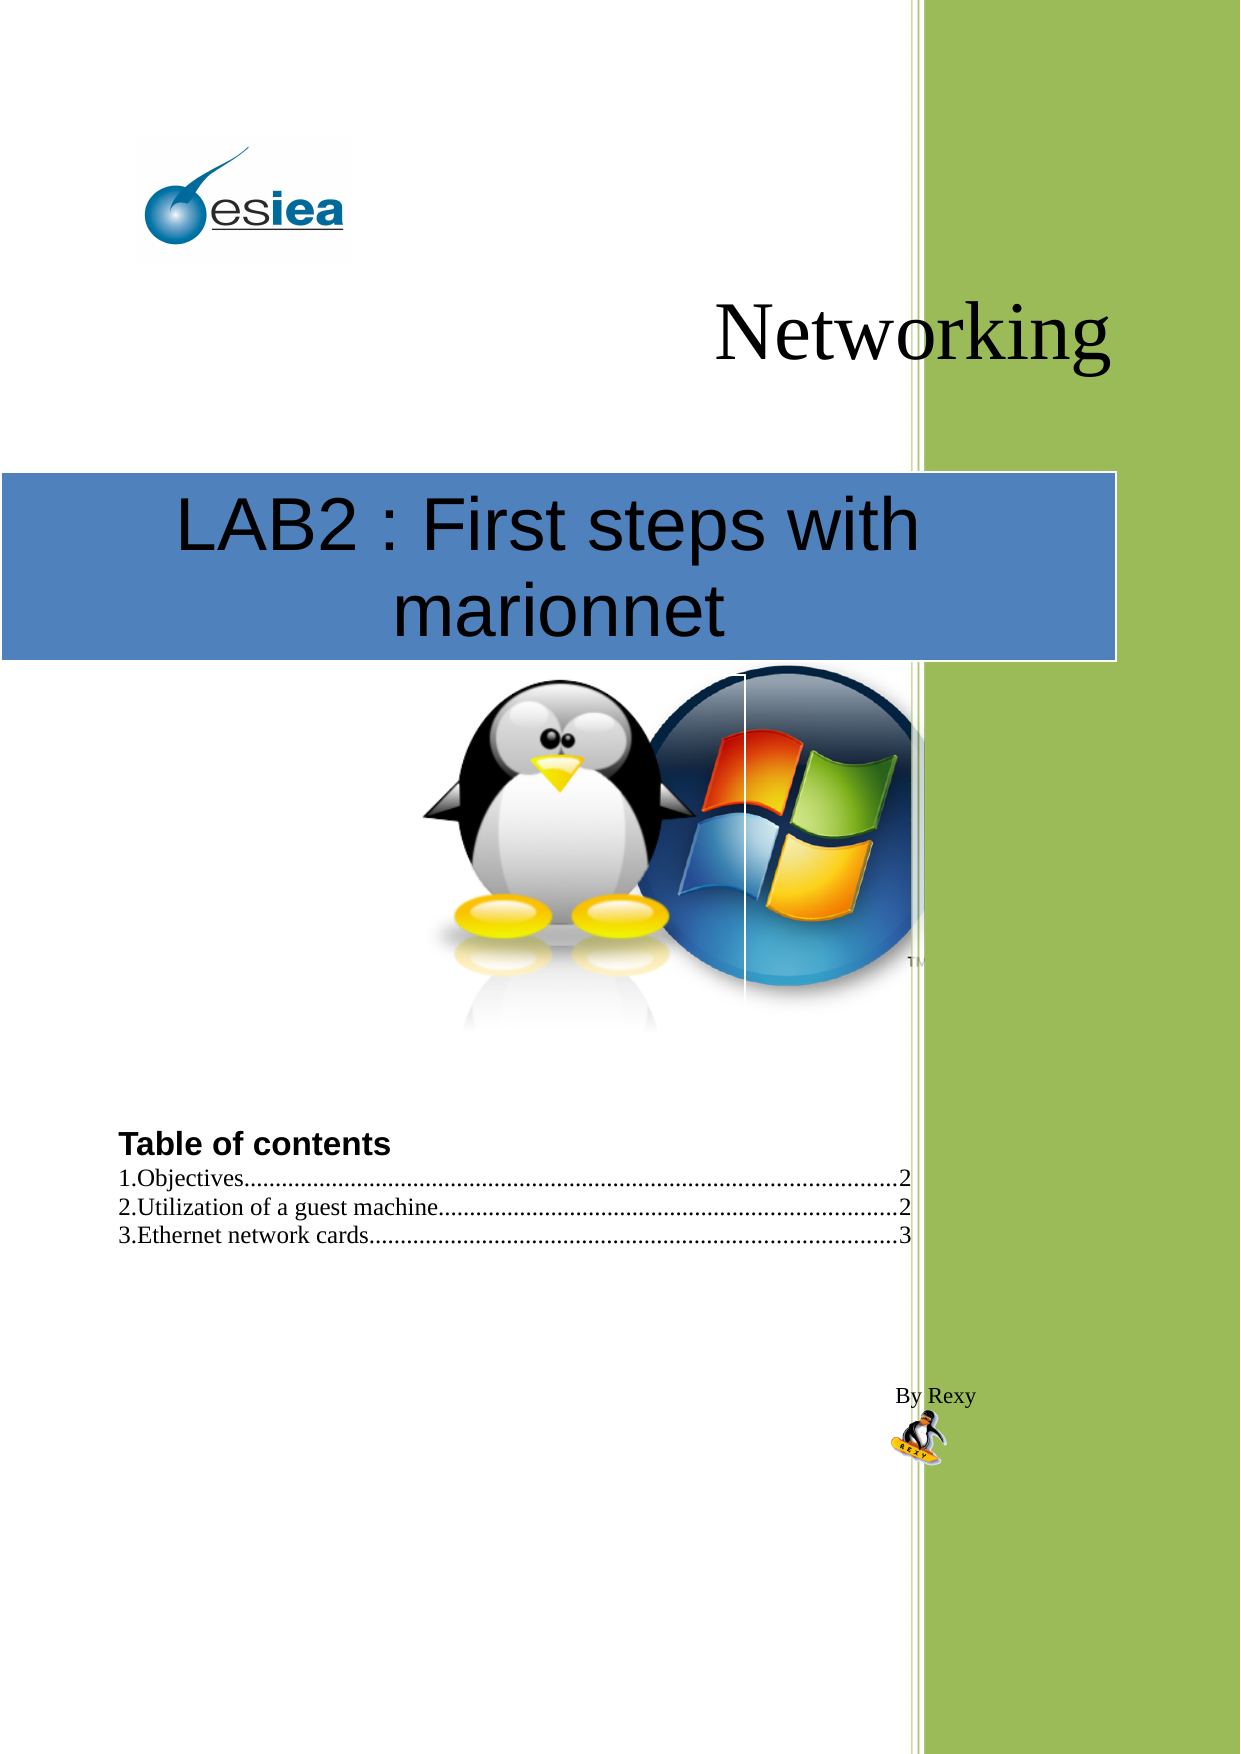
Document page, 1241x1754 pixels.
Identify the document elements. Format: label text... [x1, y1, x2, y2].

picture [609, 662, 924, 1019]
text 1.Objectives 2 [118, 1163, 911, 1192]
text LAB2 : First steps with [32, 480, 1085, 566]
picture [379, 676, 745, 1055]
text marionnet [32, 566, 1085, 653]
subtitle Table of contents [118, 1124, 911, 1163]
text 3.Ethernet network cards 3 [118, 1220, 911, 1249]
text 2.Utilization of a guest machine 2 [118, 1192, 911, 1220]
picture [890, 1410, 948, 1466]
picture [135, 131, 356, 266]
